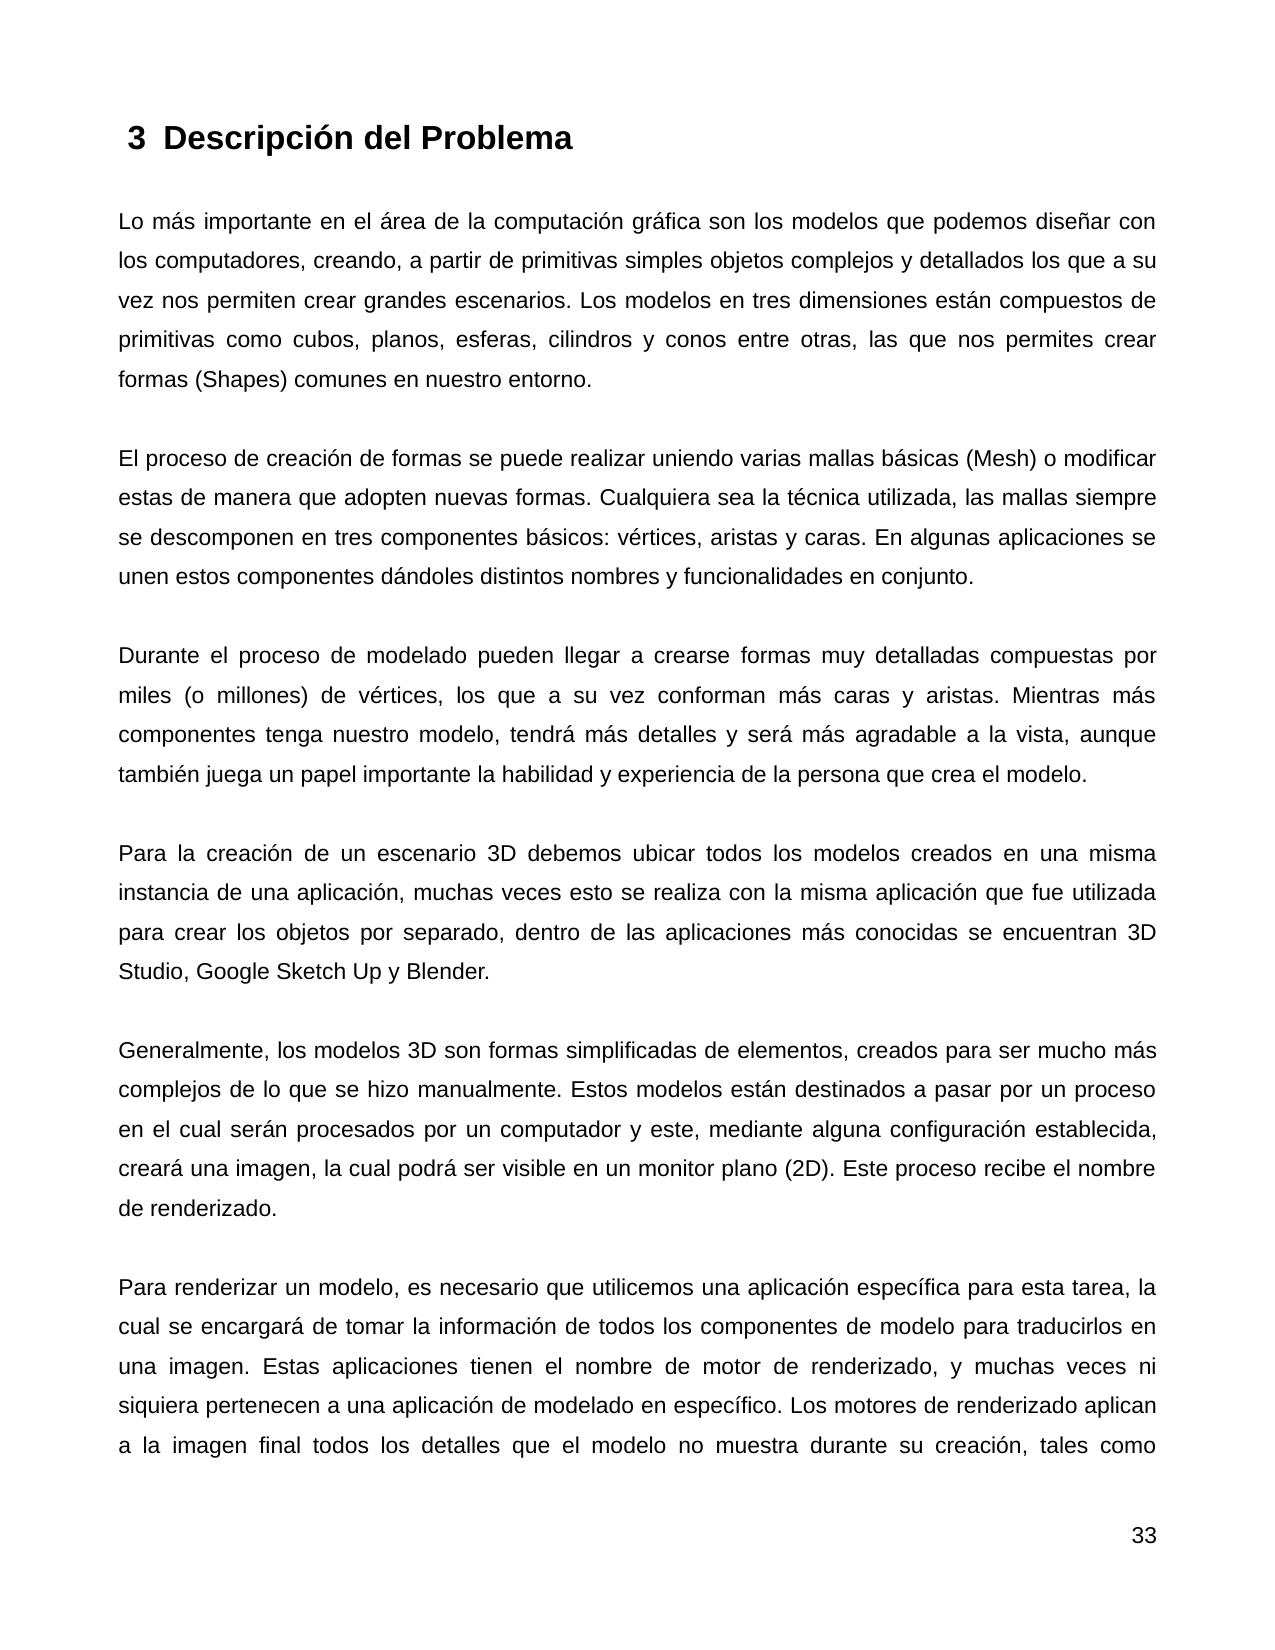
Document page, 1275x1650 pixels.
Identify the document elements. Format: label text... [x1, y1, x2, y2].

text Durante el proceso de modelado pueden llegar a crearse formas muy detalladas compuestas por miles (o millones) de vértices, los que a su vez conforman más caras y aristas. Mientras más componentes tenga nuestro modelo, tendrá más detalles y será más agradable a la vista, aunque también juega un papel importante la habilidad y experiencia de la persona que crea el modelo. [118, 642, 1157, 787]
text El proceso de creación de formas se puede realizar uniendo varias mallas básicas (Mesh) o modificar estas de manera que adopten nuevas formas. Cualquiera sea la técnica utilizada, las mallas siempre se descomponen en tres componentes básicos: vértices, aristas y caras. En algunas aplicaciones se unen estos componentes dándoles distintos nombres y funcionalidades en conjunto. [118, 445, 1157, 589]
subtitle Descripción del Problema [118, 118, 1157, 157]
text Generalmente, los modelos 3D son formas simplificadas de elementos, creados para ser mucho más complejos de lo que se hizo manualmente. Estos modelos están destinados a pasar por un proceso en el cual serán procesados por un computador y este, mediante alguna configuración establecida, creará una imagen, la cual podrá ser visible en un monitor plano (2D). Este proceso recibe el nombre de renderizado. [118, 1037, 1157, 1221]
text Lo más importante en el área de la computación gráfica son los modelos que podemos diseñar con los computadores, creando, a partir de primitivas simples objetos complejos y detallados los que a su vez nos permiten crear grandes escenarios. Los modelos en tres dimensiones están compuestos de primitivas como cubos, planos, esferas, cilindros y conos entre otras, las que nos permites crear formas (Shapes) comunes en nuestro entorno. [118, 208, 1157, 392]
text Para renderizar un modelo, es necesario que utilicemos una aplicación específica para esta tarea, la cual se encargará de tomar la información de todos los componentes de modelo para traducirlos en una imagen. Estas aplicaciones tienen el nombre de motor de renderizado, y muchas veces ni siquiera pertenecen a una aplicación de modelado en específico. Los motores de renderizado aplican a la imagen final todos los detalles que el modelo no muestra durante su creación, tales como [118, 1274, 1157, 1458]
text Para la creación de un escenario 3D debemos ubicar todos los modelos creados en una misma instancia de una aplicación, muchas veces esto se realiza con la misma aplicación que fue utilizada para crear los objetos por separado, dentro de las aplicaciones más conocidas se encuentran 3D Studio, Google Sketch Up y Blender. [118, 839, 1157, 984]
